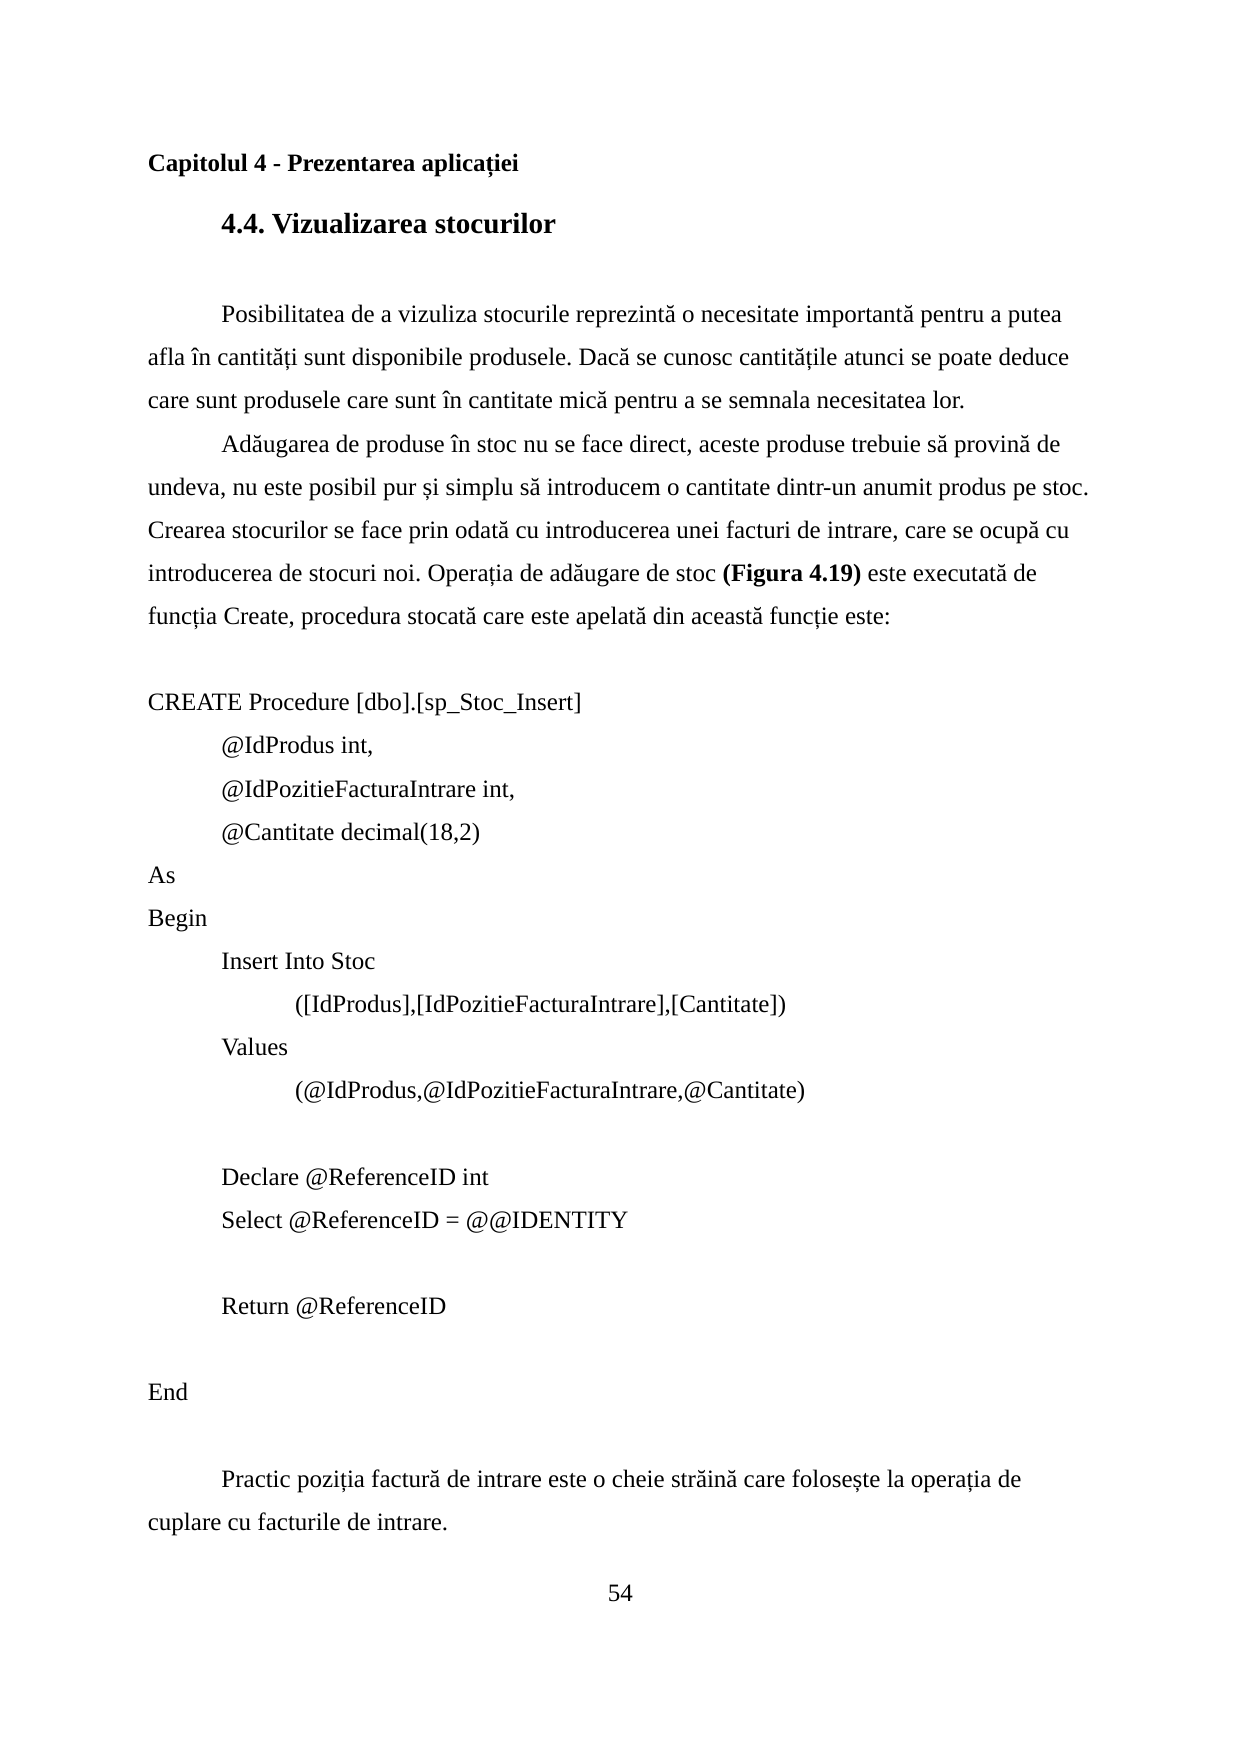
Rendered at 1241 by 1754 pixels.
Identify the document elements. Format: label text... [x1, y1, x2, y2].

text Values [148, 1032, 1093, 1061]
text Return @ReferenceID [148, 1291, 1093, 1320]
text As [148, 860, 1093, 889]
text End [148, 1377, 1093, 1406]
text Practic poziția factură de intrare este o cheie străină care folosește la operația de cuplare cu facturile de intrare. [148, 1464, 1093, 1536]
text Begin [148, 903, 1093, 932]
text Adăugarea de produse în stoc nu se face direct, aceste produse trebuie să provină de undeva, nu este posibil pur și simplu să introducem o cantitate dintr-un anumit produs pe stoc. Crearea stocurilor se face prin odată cu introducerea unei facturi de intrare, care se ocupă cu introducerea de stocuri noi. Operația de adăugare de stoc (Figura 4.19) este executată de funcția Create, procedura stocată care este apelată din această funcție este: [148, 429, 1093, 630]
text CREATE Procedure [dbo].[sp_Stoc_Insert] [148, 687, 1093, 716]
text @IdProdus int, [148, 731, 1093, 759]
text (@IdProdus,@IdPozitieFacturaIntrare,@Cantitate) [148, 1076, 1093, 1104]
text Insert Into Stoc [148, 946, 1093, 975]
text 4.4. Vizualizarea stocurilor [148, 206, 1093, 239]
text ([IdProdus],[IdPozitieFacturaIntrare],[Cantitate]) [148, 989, 1093, 1018]
text @IdPozitieFacturaIntrare int, [148, 774, 1093, 802]
text @Cantitate decimal(18,2) [148, 817, 1093, 846]
text Declare @ReferenceID int [148, 1162, 1093, 1191]
text Select @ReferenceID = @@IDENTITY [148, 1205, 1093, 1234]
text Posibilitatea de a vizuliza stocurile reprezintă o necesitate importantă pentru a putea afla în cantități sunt disponibile produsele. Dacă se cunosc cantitățile atunci se poate deduce care sunt produsele care sunt în cantitate mică pentru a se semnala necesitatea lor. [148, 299, 1093, 414]
